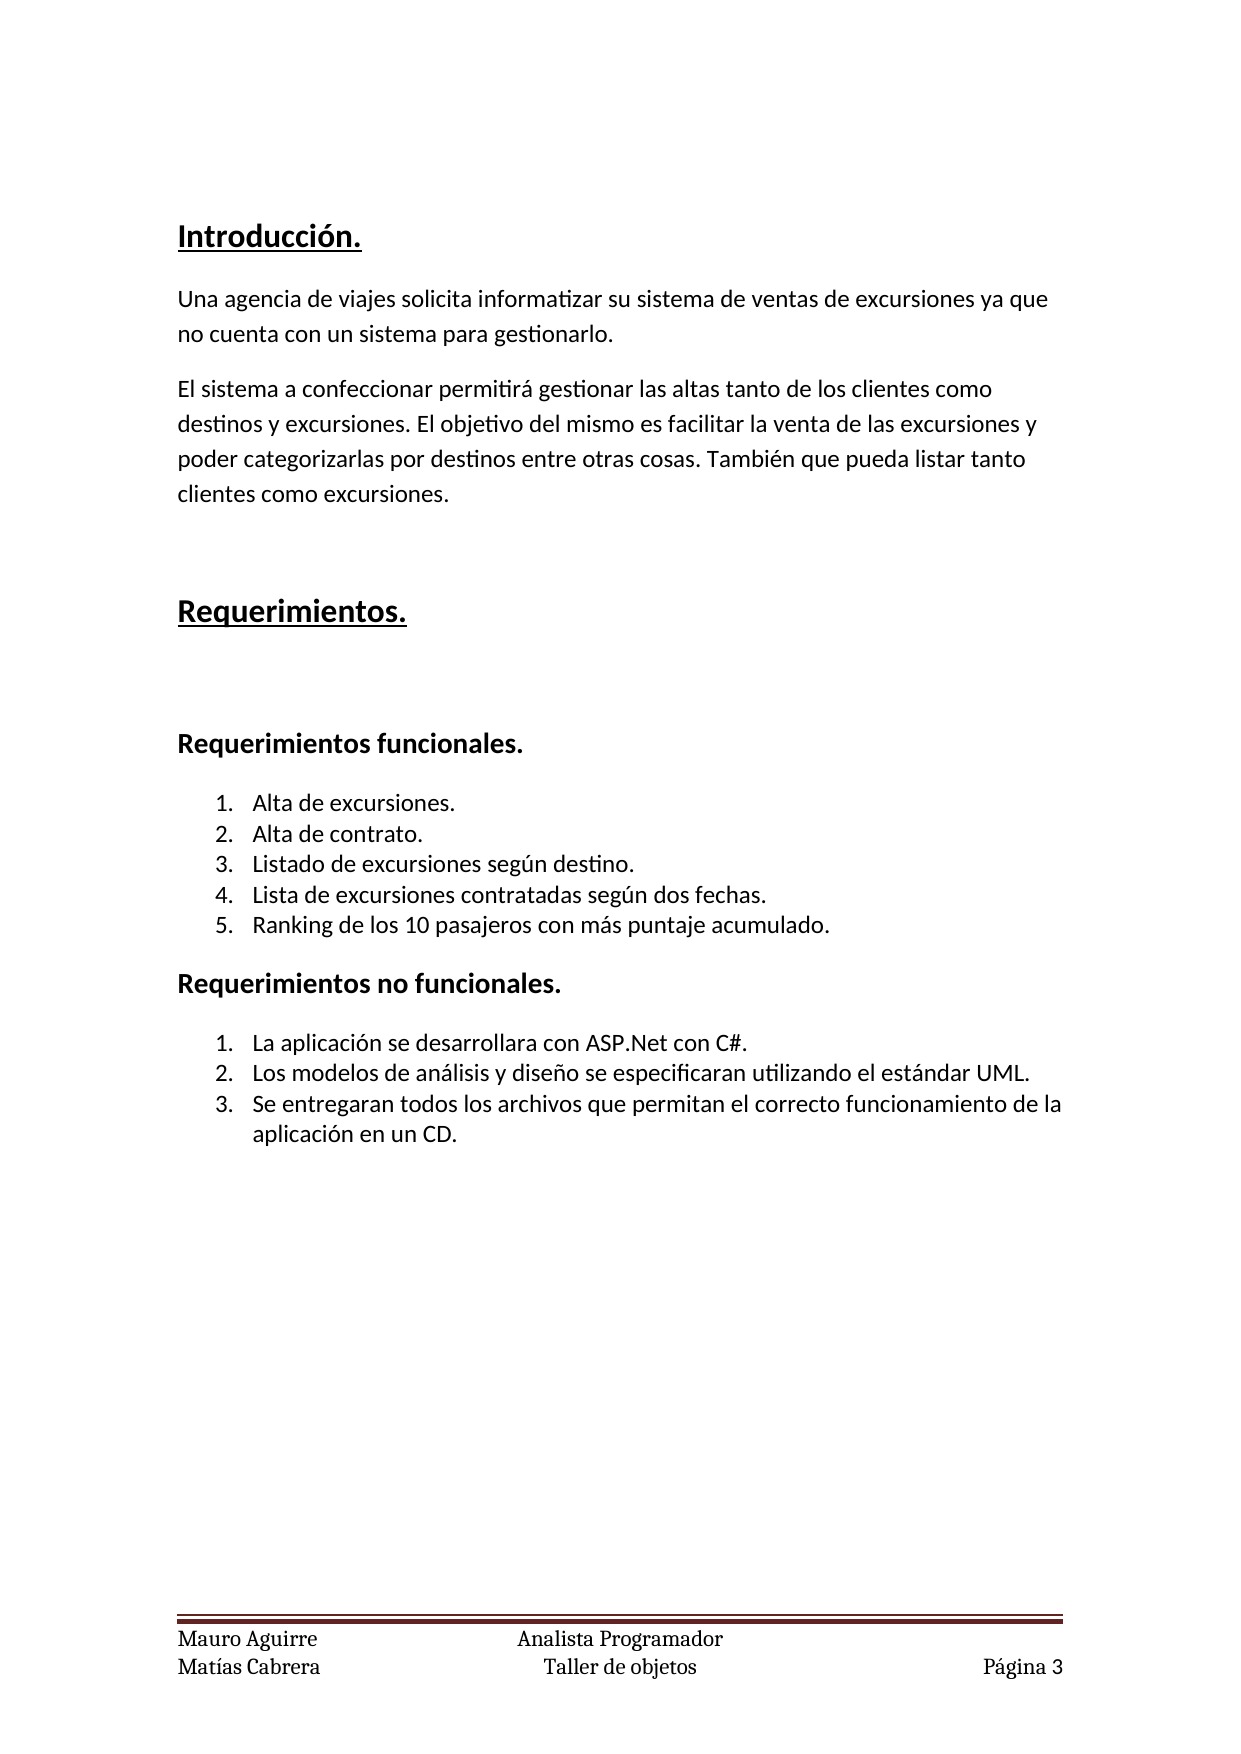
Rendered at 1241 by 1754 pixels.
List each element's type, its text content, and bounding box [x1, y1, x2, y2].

list Alta de excursiones. [215, 787, 1063, 818]
list Alta de contrato. [215, 818, 1063, 848]
text El sistema a confeccionar permitirá gestionar las altas tanto de los clientes como destinos y excursiones. El objetivo del mismo es facilitar la venta de las excursiones y poder categorizarlas por destinos entre otras cosas. También que pueda listar tanto clientes como excursiones. [177, 374, 1063, 509]
list Los modelos de análisis y diseño se especificaran utilizando el estándar UML. [215, 1057, 1063, 1088]
text Requerimientos no funcionales. [177, 965, 1063, 1001]
list Listado de excursiones según destino. [215, 848, 1063, 879]
list Ranking de los 10 pasajeros con más puntaje acumulado. [215, 909, 1063, 940]
list Lista de excursiones contratadas según dos fechas. [215, 879, 1063, 909]
list La aplicación se desarrollara con ASP.Net con C#. [215, 1027, 1063, 1057]
text Requerimientos. [177, 590, 1063, 631]
text Introducción. [177, 215, 1063, 256]
list Se entregaran todos los archivos que permitan el correcto funcionamiento de la aplicación en un CD. [215, 1088, 1063, 1149]
text Una agencia de viajes solicita informatizar su sistema de ventas de excursiones ya que no cuenta con un sistema para gestionarlo. [177, 283, 1063, 348]
text Requerimientos funcionales. [177, 726, 1063, 761]
